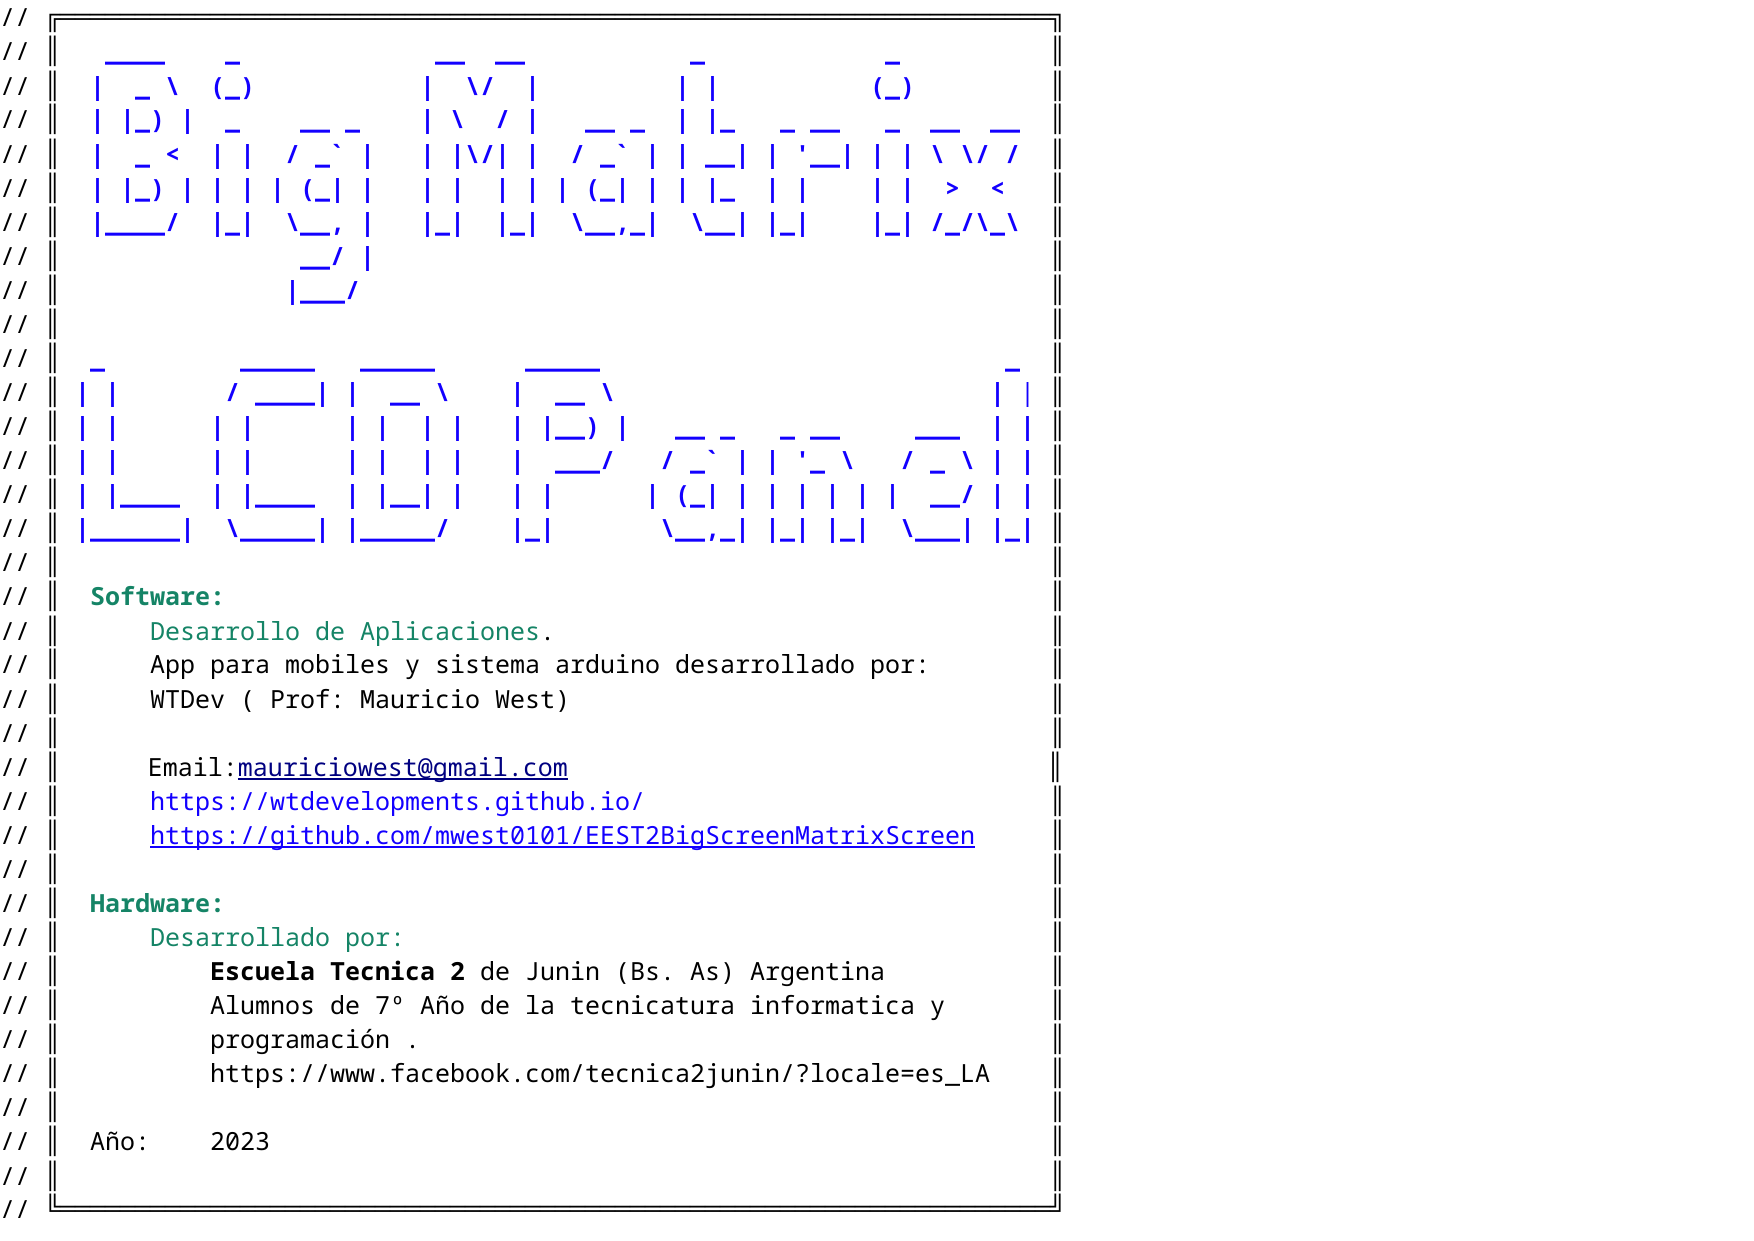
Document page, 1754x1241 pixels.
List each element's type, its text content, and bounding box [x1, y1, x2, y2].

text // ║ Alumnos de 7º Año de la tecnicatura informatica y ║ [0, 988, 1754, 1022]
text // ║ |___/ ║ [0, 272, 1754, 307]
text // ║ | |_) | _ __ _ | \ / | __ _ | |_ _ __ _ __ __ ║ [0, 102, 1754, 136]
text // ║ |______| \_____| |_____/ |_| \__,_| |_| |_| \___| |_| ║ [0, 511, 1754, 545]
text // ║ Hardware: ║ [0, 886, 1754, 920]
text // ║ https://wtdevelopments.github.io/ ║ [0, 783, 1754, 817]
text // ║ ____ _ __ __ _ _ ║ [0, 34, 1754, 68]
text // ║ ║ [0, 1090, 1754, 1124]
text // ║ |____/ |_| \__, | |_| |_| \__,_| \__| |_| |_| /_/\_\ ║ [0, 204, 1754, 238]
text // ║ | |_) | | | | (_| | | | | | | (_| | | |_ | | | | > < ║ [0, 170, 1754, 204]
text // ║ Software: ║ [0, 579, 1754, 613]
text // ║ Escuela Tecnica 2 de Junin (Bs. As) Argentina ║ [0, 954, 1754, 988]
text // ║ | _ < | | / _` | | |\/| | / _` | | __| | '__| | | \ \/ / ║ [0, 136, 1754, 170]
text // ║ __/ | ║ [0, 238, 1754, 272]
text // ║ ║ [0, 307, 1754, 341]
text // ║ App para mobiles y sistema arduino desarrollado por: ║ [0, 647, 1754, 681]
text // ║ | |____ | |____ | |__| | | | | (_| | | | | | | __/ | | ║ [0, 477, 1754, 511]
text // ╚══════════════════════════════════════════════════════════════════╝ [0, 1192, 1754, 1226]
text // ║ WTDev ( Prof: Mauricio West) ║ [0, 681, 1754, 715]
text // ║ Desarrollo de Aplicaciones. ║ [0, 613, 1754, 647]
text // ║ Email:mauriciowest@gmail.com ║ [0, 749, 1754, 783]
text // ║ https://github.com/mwest0101/EEST2BigScreenMatrixScreen ║ [0, 817, 1754, 852]
text // ║ programación . ║ [0, 1022, 1754, 1056]
text // ║ https://www.facebook.com/tecnica2junin/?locale=es_LA ║ [0, 1056, 1754, 1090]
text // ║ | | / ____| | __ \ | __ \ | | ║ [0, 375, 1754, 409]
text // ║ | _ \ (_) | \/ | | | (_) ║ [0, 68, 1754, 102]
text // ║ Año: 2023 ║ [0, 1124, 1754, 1158]
text // ║ _ _____ _____ _____ _ ║ [0, 341, 1754, 375]
text // ║ Desarrollado por: ║ [0, 920, 1754, 954]
text // ║ | | | | | | | | | ___/ / _` | | '_ \ / _ \ | | ║ [0, 443, 1754, 477]
text // ║ ║ [0, 1158, 1754, 1192]
text // ╔══════════════════════════════════════════════════════════════════╗ [0, 0, 1754, 34]
text // ║ | | | | | | | | | |__) | __ _ _ __ ___ | | ║ [0, 409, 1754, 443]
text // ║ ║ [0, 715, 1754, 749]
text // ║ ║ [0, 852, 1754, 886]
text // ║ ║ [0, 545, 1754, 579]
